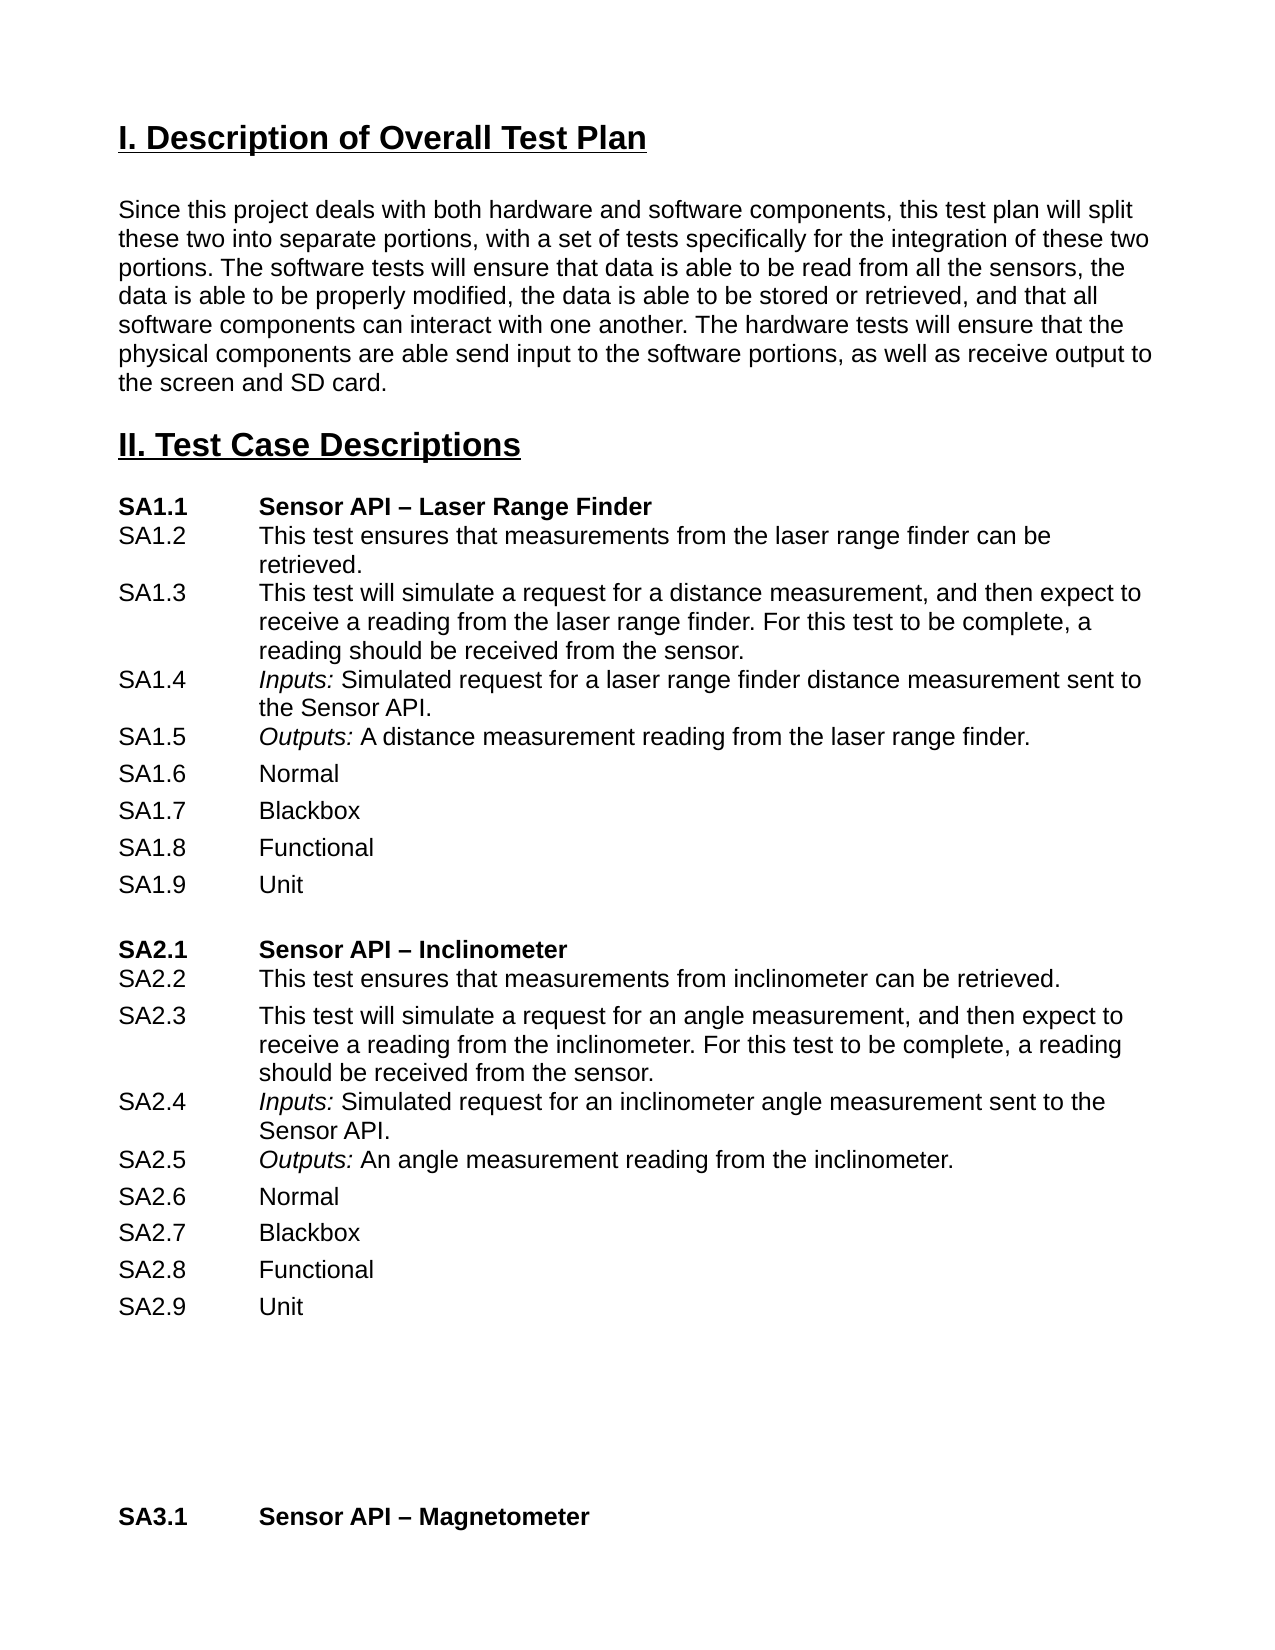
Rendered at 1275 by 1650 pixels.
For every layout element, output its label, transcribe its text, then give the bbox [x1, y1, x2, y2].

table_cell SA1.6 [118, 759, 259, 796]
table_cell SA2.4 [118, 1087, 259, 1145]
table_cell Normal [259, 759, 1157, 796]
table_cell Functional [259, 833, 1157, 870]
table_header Sensor API – Magnetometer [259, 1502, 1157, 1530]
table_cell SA2.6 [118, 1182, 259, 1218]
table_cell SA1.8 [118, 833, 259, 870]
table_header SA1.1 [118, 492, 259, 521]
table_cell SA2.7 [118, 1219, 259, 1255]
table_cell Unit [259, 870, 1157, 907]
table_cell SA2.8 [118, 1255, 259, 1292]
table_cell SA2.9 [118, 1292, 259, 1329]
table_cell Functional [259, 1255, 1157, 1292]
table_cell Outputs: An angle measurement reading from the inclinometer. [259, 1145, 1157, 1182]
table_header Sensor API – Laser Range Finder [259, 492, 1157, 521]
table_cell Unit [259, 1292, 1157, 1329]
table_cell Normal [259, 1182, 1157, 1218]
table_cell Outputs: A distance measurement reading from the laser range finder. [259, 722, 1157, 759]
table_cell This test ensures that measurements from inclinometer can be retrieved. [259, 964, 1157, 1001]
table_header Sensor API – Inclinometer [259, 935, 1157, 964]
table_header SA3.1 [118, 1502, 259, 1530]
text Since this project deals with both hardware and software components, this test plan will split these two into separate portions, with a set of tests specifically for the integration of these two portions. The software tests will ensure that data is able to be read from all the sensors, the data is able to be properly modified, the data is able to be stored or retrieved, and that all software components can interact with one another. The hardware tests will ensure that the physical components are able send input to the software portions, as well as receive output to the screen and SD card. [118, 195, 1157, 396]
table_cell Blackbox [259, 1219, 1157, 1255]
table_cell SA1.5 [118, 722, 259, 759]
table_cell Blackbox [259, 796, 1157, 833]
table_cell This test ensures that measurements from the laser range finder can be retrieved. [259, 521, 1157, 578]
text I. Description of Overall Test Plan [118, 118, 1157, 157]
table_cell This test will simulate a request for a distance measurement, and then expect to receive a reading from the laser range finder. For this test to be complete, a reading should be received from the sensor. [259, 579, 1157, 665]
table_cell SA2.3 [118, 1001, 259, 1087]
table_cell SA1.4 [118, 665, 259, 722]
table_cell SA2.2 [118, 964, 259, 1001]
table_cell This test will simulate a request for an angle measurement, and then expect to receive a reading from the inclinometer. For this test to be complete, a reading should be received from the sensor. [259, 1001, 1157, 1087]
table_cell SA1.9 [118, 870, 259, 907]
table_cell SA1.7 [118, 796, 259, 833]
table_cell Inputs: Simulated request for an inclinometer angle measurement sent to the Sensor API. [259, 1087, 1157, 1145]
table_cell SA2.5 [118, 1145, 259, 1182]
text II. Test Case Descriptions [118, 425, 1157, 463]
table_cell Inputs: Simulated request for a laser range finder distance measurement sent to the Sensor API. [259, 665, 1157, 722]
table_header SA2.1 [118, 935, 259, 964]
table_cell SA1.2 [118, 521, 259, 578]
table_cell SA1.3 [118, 579, 259, 665]
